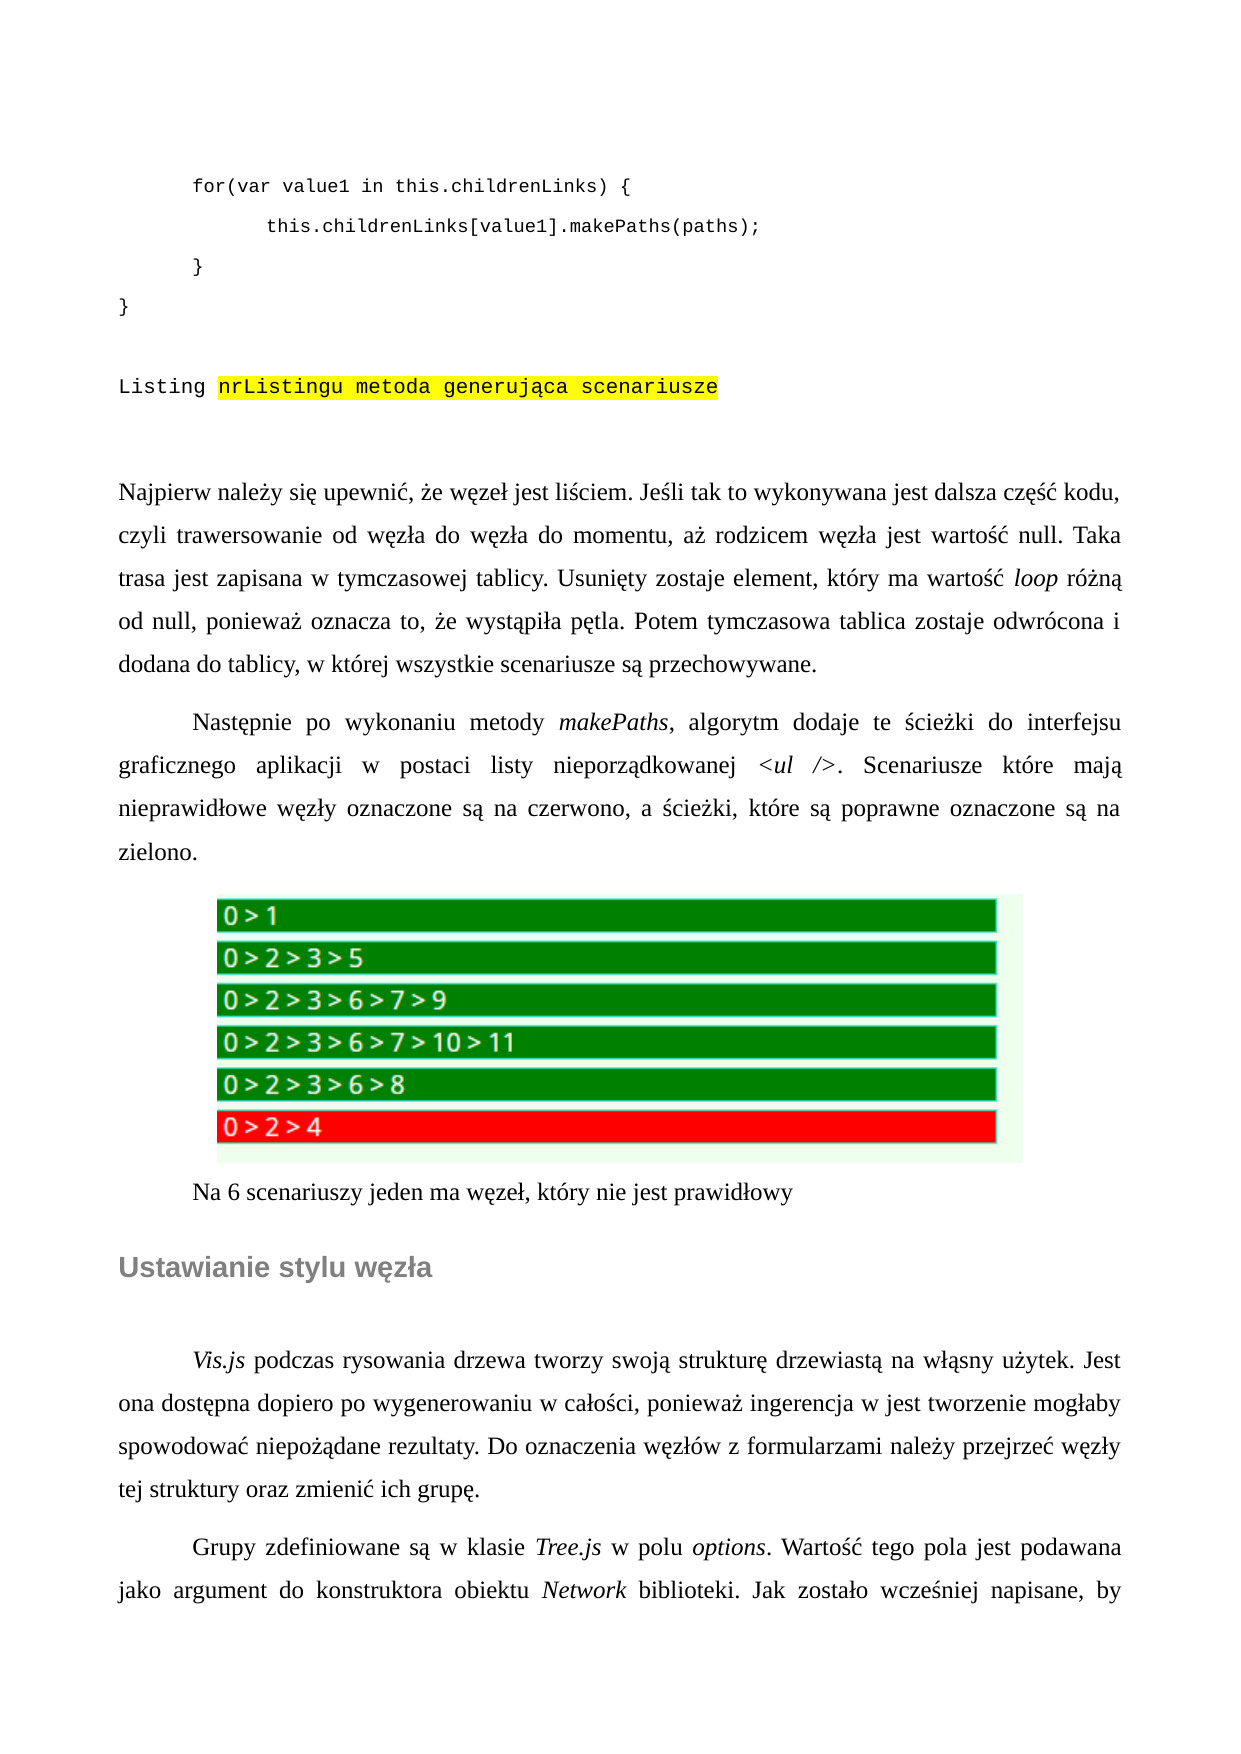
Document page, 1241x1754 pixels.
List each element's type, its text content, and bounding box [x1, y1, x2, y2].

text for(var value1 in this.childrenLinks) { [118, 176, 1122, 198]
text Następnie po wykonaniu metody makePaths, algorytm dodaje te ścieżki do interfejsu graficznego aplikacji w postaci listy nieporządkowanej <ul />. Scenariusze które mają nieprawidłowe węzły oznaczone są na czerwono, a ścieżki, które są poprawne oznaczone są na zielono. [118, 707, 1122, 865]
text Grupy zdefiniowane są w klasie Tree.js w polu options. Wartość tego pola jest podawana jako argument do konstruktora obiektu Network biblioteki. Jak zostało wcześniej napisane, by [118, 1532, 1122, 1604]
text Listing nrListingu metoda generująca scenariusze [118, 376, 1122, 400]
text Najpierw należy się upewnić, że węzeł jest liściem. Jeśli tak to wykonywana jest dalsza część kodu, czyli trawersowanie od węzła do węzła do momentu, aż rodzicem węzła jest wartość null. Taka trasa jest zapisana w tymczasowej tablicy. Usunięty zostaje element, który ma wartość loop różną od null, ponieważ oznacza to, że wystąpiła pętla. Potem tymczasowa tablica zostaje odwrócona i dodana do tablicy, w której wszystkie scenariusze są przechowywane. [118, 477, 1122, 678]
picture [217, 894, 1024, 1163]
subtitle Ustawianie stylu węzła [118, 1250, 1122, 1283]
text } [118, 296, 1122, 318]
text Na 6 scenariuszy jeden ma węzeł, który nie jest prawidłowy [118, 894, 1122, 1206]
text } [118, 256, 1122, 278]
text this.childrenLinks[value1].makePaths(paths); [118, 216, 1122, 238]
text Vis.js podczas rysowania drzewa tworzy swoją strukturę drzewiastą na włąsny użytek. Jest ona dostępna dopiero po wygenerowaniu w całości, ponieważ ingerencja w jest tworzenie mogłaby spowodować niepożądane rezultaty. Do oznaczenia węzłów z formularzami należy przejrzeć węzły tej struktury oraz zmienić ich grupę. [118, 1345, 1122, 1503]
